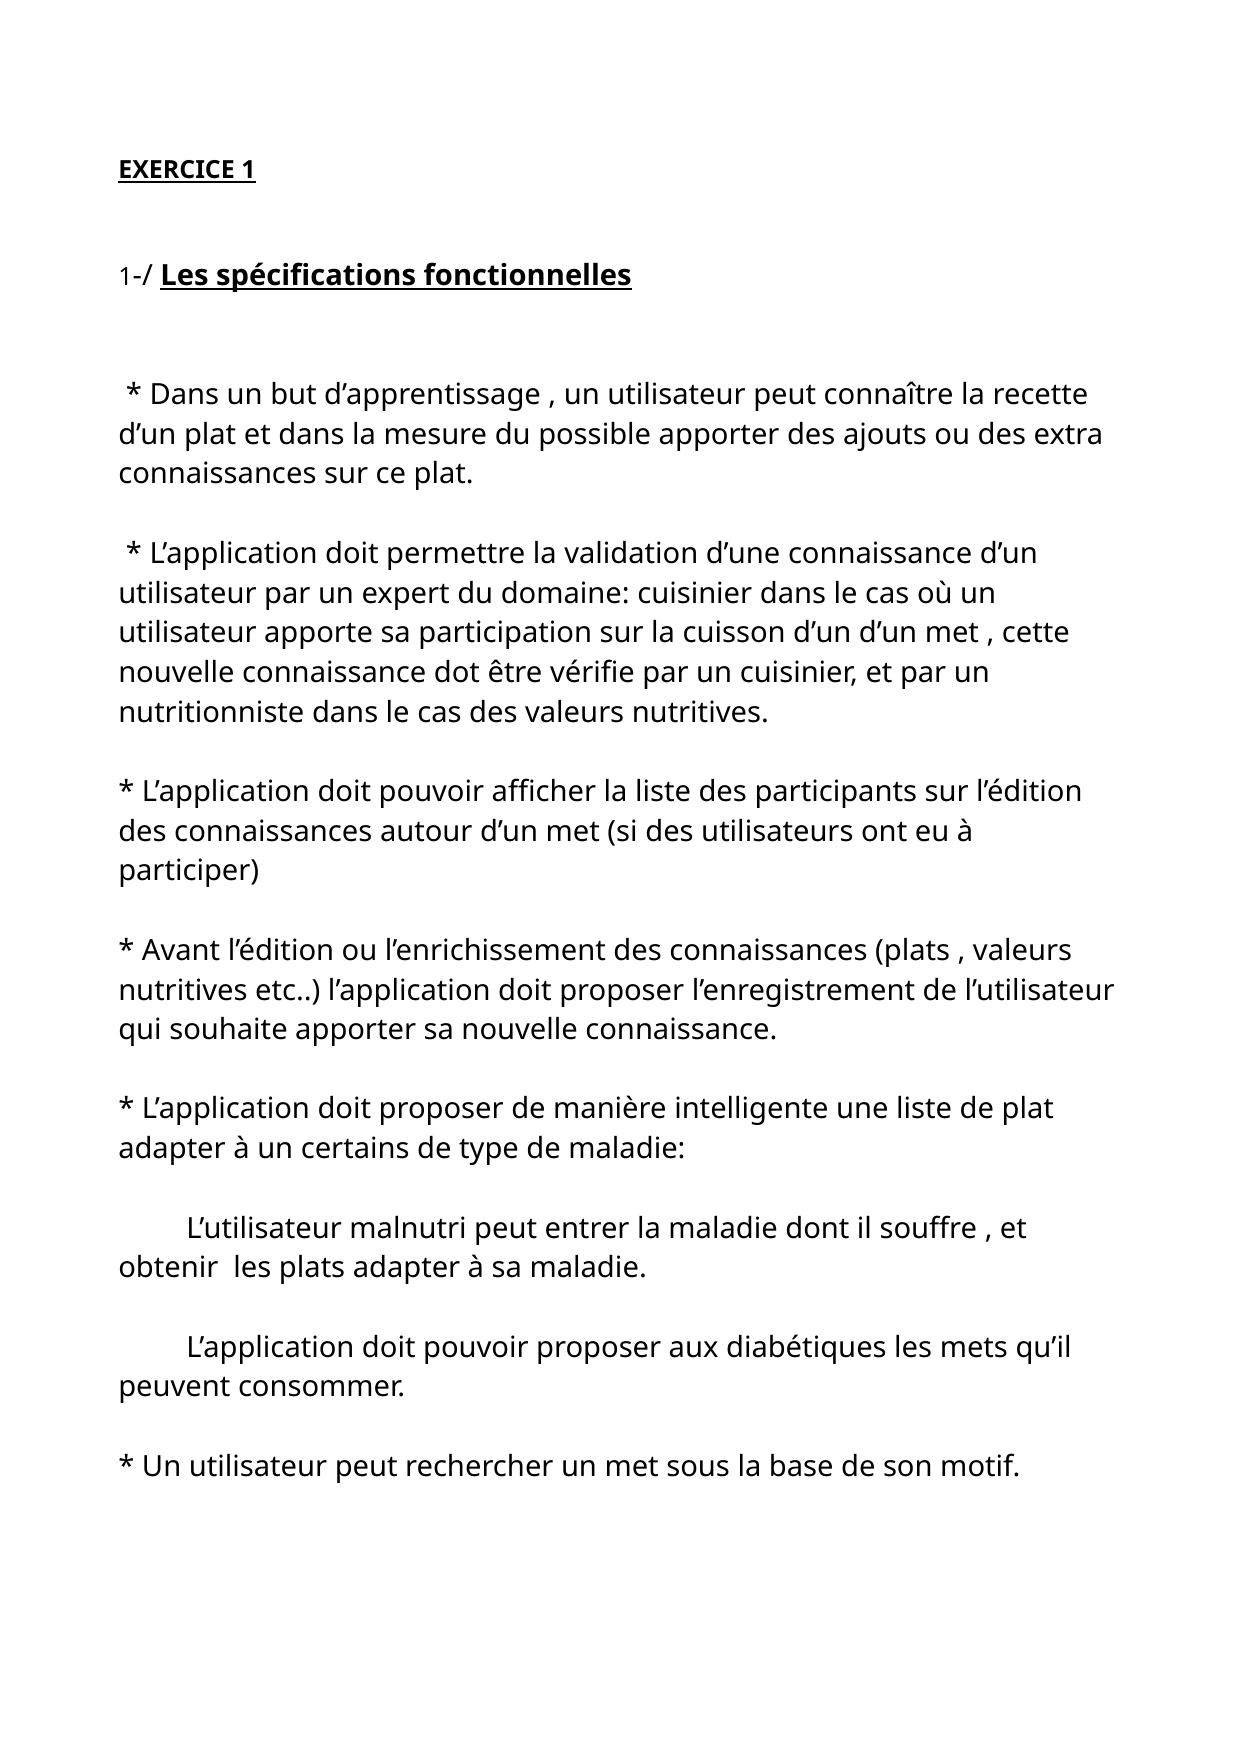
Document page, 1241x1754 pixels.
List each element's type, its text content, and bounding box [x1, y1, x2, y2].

text * Dans un but d’apprentissage , un utilisateur peut connaître la recette d’un plat et dans la mesure du possible apporter des ajouts ou des extra connaissances sur ce plat. [118, 373, 1122, 492]
text * L’application doit pouvoir afficher la liste des participants sur l’édition des connaissances autour d’un met (si des utilisateurs ont eu à participer) [118, 770, 1122, 889]
text EXERCICE 1 [118, 152, 1122, 186]
text L’application doit pouvoir proposer aux diabétiques les mets qu’il peuvent consommer. [118, 1326, 1122, 1405]
text * Un utilisateur peut rechercher un met sous la base de son motif. [118, 1445, 1122, 1485]
text * L’application doit permettre la validation d’une connaissance d’un utilisateur par un expert du domaine: cuisinier dans le cas où un utilisateur apporte sa participation sur la cuisson d’un d’un met , cette nouvelle connaissance dot être vérifie par un cuisinier, et par un nutritionniste dans le cas des valeurs nutritives. [118, 532, 1122, 731]
text * L’application doit proposer de manière intelligente une liste de plat adapter à un certains de type de maladie: [118, 1088, 1122, 1167]
text L’utilisateur malnutri peut entrer la maladie dont il souffre , et obtenir les plats adapter à sa maladie. [118, 1207, 1122, 1286]
text 1-/ Les spécifications fonctionnelles [118, 254, 1122, 294]
text * Avant l’édition ou l’enrichissement des connaissances (plats , valeurs nutritives etc..) l’application doit proposer l’enregistrement de l’utilisateur qui souhaite apporter sa nouvelle connaissance. [118, 929, 1122, 1048]
